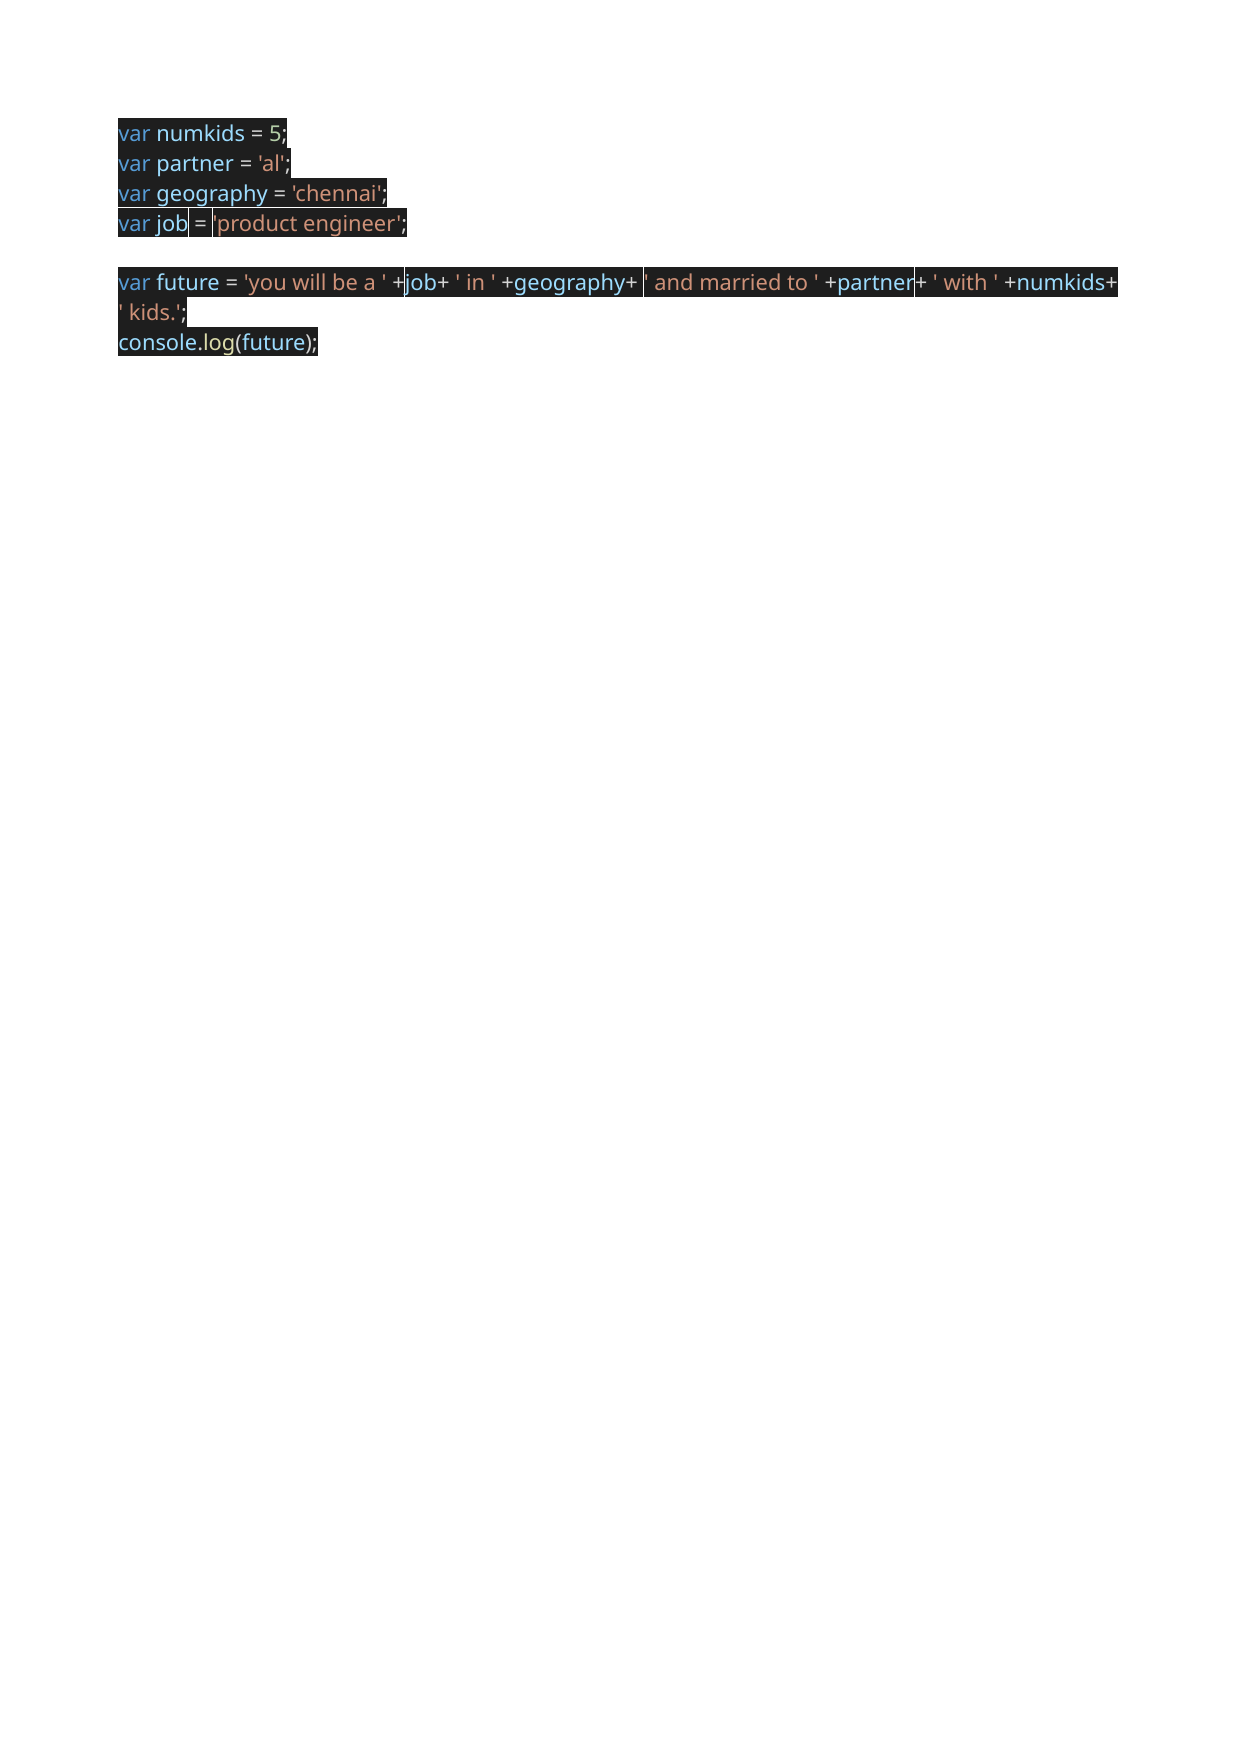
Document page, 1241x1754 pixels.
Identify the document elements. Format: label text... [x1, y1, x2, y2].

text var numkids = 5; [118, 118, 1122, 148]
text var future = 'you will be a ' +job+ ' in ' +geography+ ' and married to ' +partner+ ' with ' +numkids+ ' kids.'; [118, 267, 1122, 327]
text var geography = 'chennai'; [118, 178, 1122, 207]
text var job = 'product engineer'; [118, 207, 1122, 237]
text var partner = 'al'; [118, 148, 1122, 178]
text console.log(future); [118, 327, 1122, 356]
